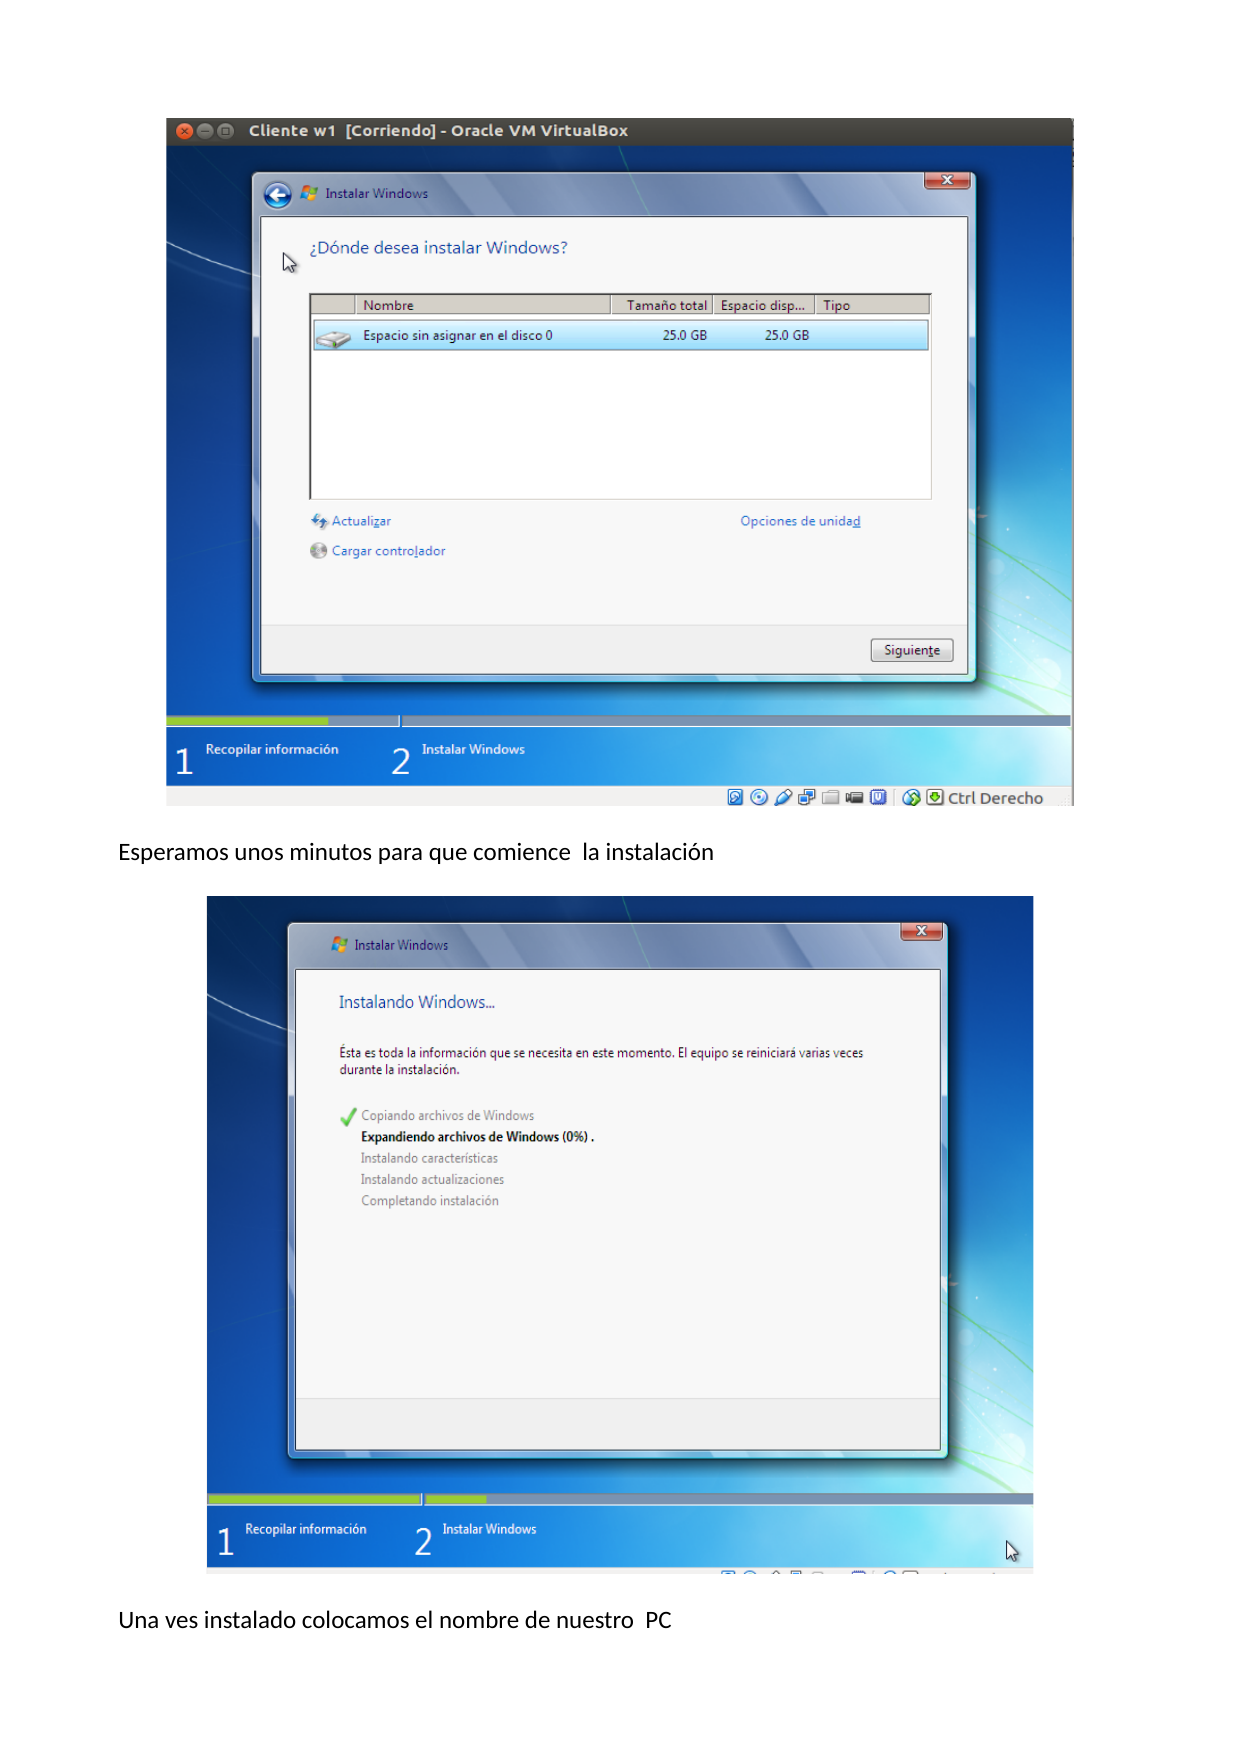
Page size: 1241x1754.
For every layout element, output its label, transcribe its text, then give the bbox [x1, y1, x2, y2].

picture [166, 118, 1074, 806]
picture [206, 896, 1034, 1574]
text Una ves instalado colocamos el nombre de nuestro PC [118, 1604, 1122, 1635]
text Esperamos unos minutos para que comience la instalación [118, 836, 1122, 866]
